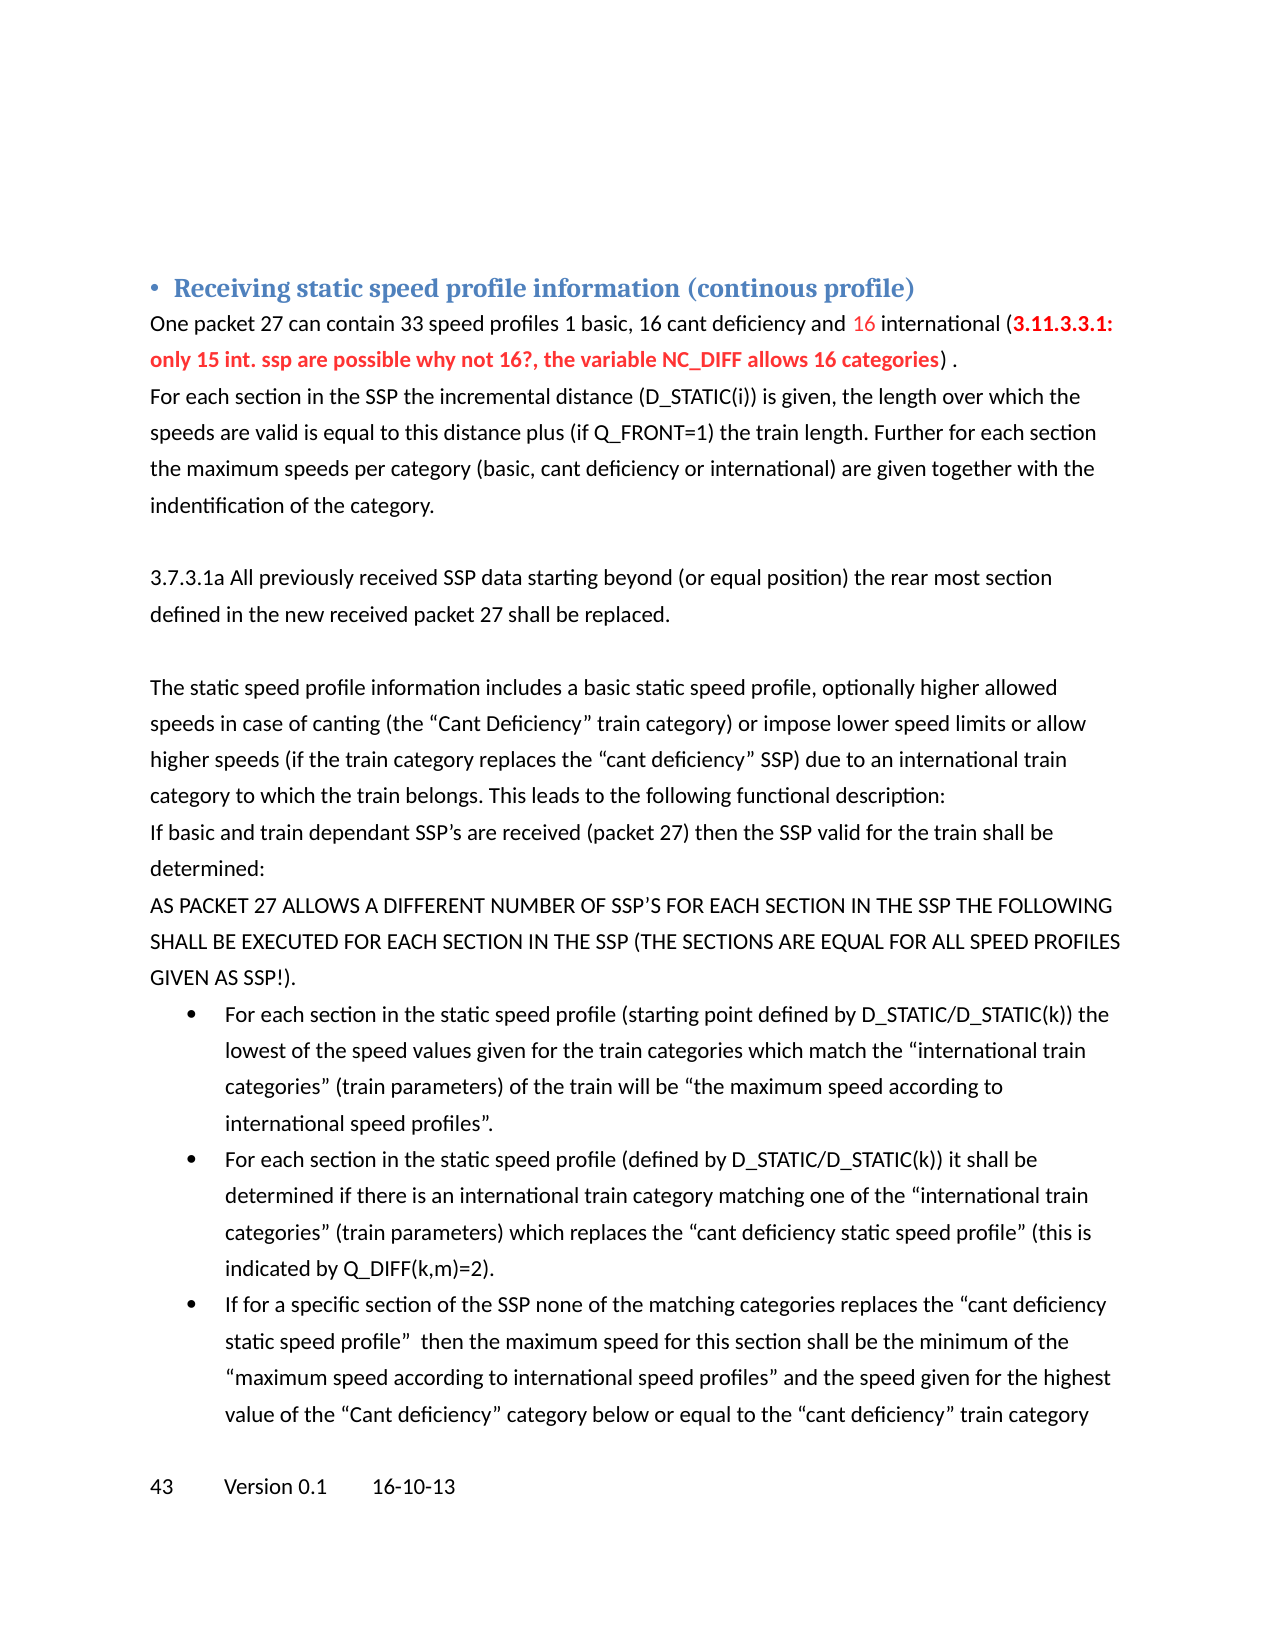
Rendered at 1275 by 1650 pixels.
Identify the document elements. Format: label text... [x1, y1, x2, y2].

text One packet 27 can contain 33 speed profiles 1 basic, 16 cant deficiency and 16 international (3.11.3.3.1: only 15 int. ssp are possible why not 16?, the variable NC_DIFF allows 16 categories) . [150, 309, 1125, 373]
list For each section in the static speed profile (starting point defined by D_STATIC/D_STATIC(k)) the lowest of the speed values given for the train categories which match the “international train categories” (train parameters) of the train will be “the maximum speed according to international speed profiles”. [187, 1000, 1125, 1137]
list For each section in the static speed profile (defined by D_STATIC/D_STATIC(k)) it shall be determined if there is an international train category matching one of the “international train categories” (train parameters) which replaces the “cant deficiency static speed profile” (this is indicated by Q_DIFF(k,m)=2). [187, 1145, 1125, 1282]
text The static speed profile information includes a basic static speed profile, optionally higher allowed speeds in case of canting (the “Cant Deficiency” train category) or impose lower speed limits or allow higher speeds (if the train category replaces the “cant deficiency” SSP) due to an international train category to which the train belongs. This leads to the following functional description: [150, 673, 1125, 810]
text For each section in the SSP the incremental distance (D_STATIC(i)) is given, the length over which the speeds are valid is equal to this distance plus (if Q_FRONT=1) the train length. Further for each section the maximum speeds per category (basic, cant deficiency or international) are given together with the indentification of the category. [150, 382, 1125, 519]
list If for a specific section of the SSP none of the matching categories replaces the “cant deficiency static speed profile” then the maximum speed for this section shall be the minimum of the “maximum speed according to international speed profiles” and the speed given for the highest value of the “Cant deficiency” category below or equal to the “cant deficiency” train category [187, 1291, 1125, 1428]
text If basic and train dependant SSP’s are received (packet 27) then the SSP valid for the train shall be determined: [150, 818, 1125, 882]
text 3.7.3.1a All previously received SSP data starting beyond (or equal position) the rear most section defined in the new received packet 27 shall be replaced. [150, 563, 1125, 628]
text AS PACKET 27 ALLOWS A DIFFERENT NUMBER OF SSP’S FOR EACH SECTION IN THE SSP THE FOLLOWING SHALL BE EXECUTED FOR EACH SECTION IN THE SSP (THE SECTIONS ARE EQUAL FOR ALL SPEED PROFILES GIVEN AS SSP!). [150, 891, 1125, 991]
subtitle Receiving static speed profile information (continous profile) [150, 273, 1125, 304]
